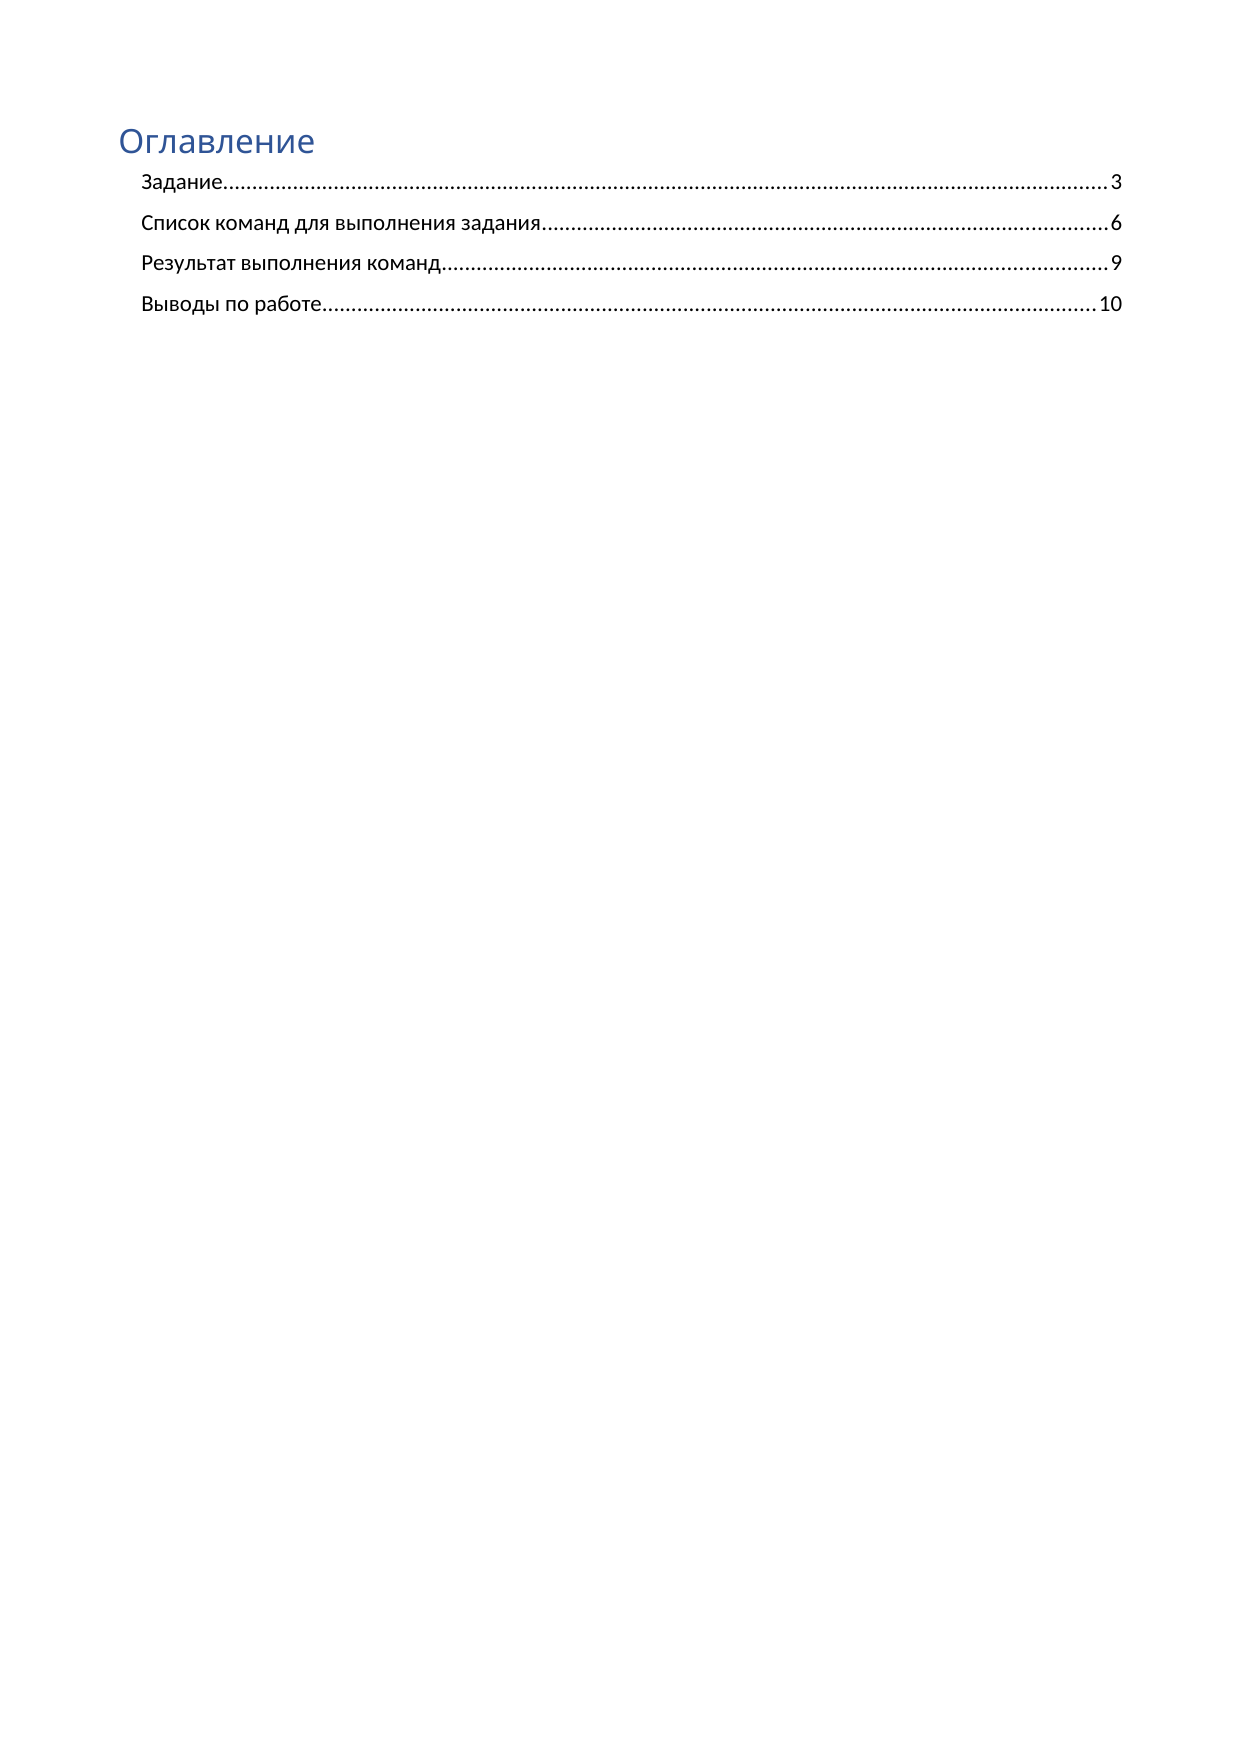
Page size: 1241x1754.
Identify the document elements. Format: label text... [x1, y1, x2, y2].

subtitle Оглавление [118, 118, 1122, 163]
text Список команд для выполнения задания 6 [141, 208, 1122, 236]
text Результат выполнения команд 9 [141, 248, 1122, 276]
text Выводы по работе 10 [141, 289, 1122, 317]
text Задание 3 [141, 167, 1122, 195]
